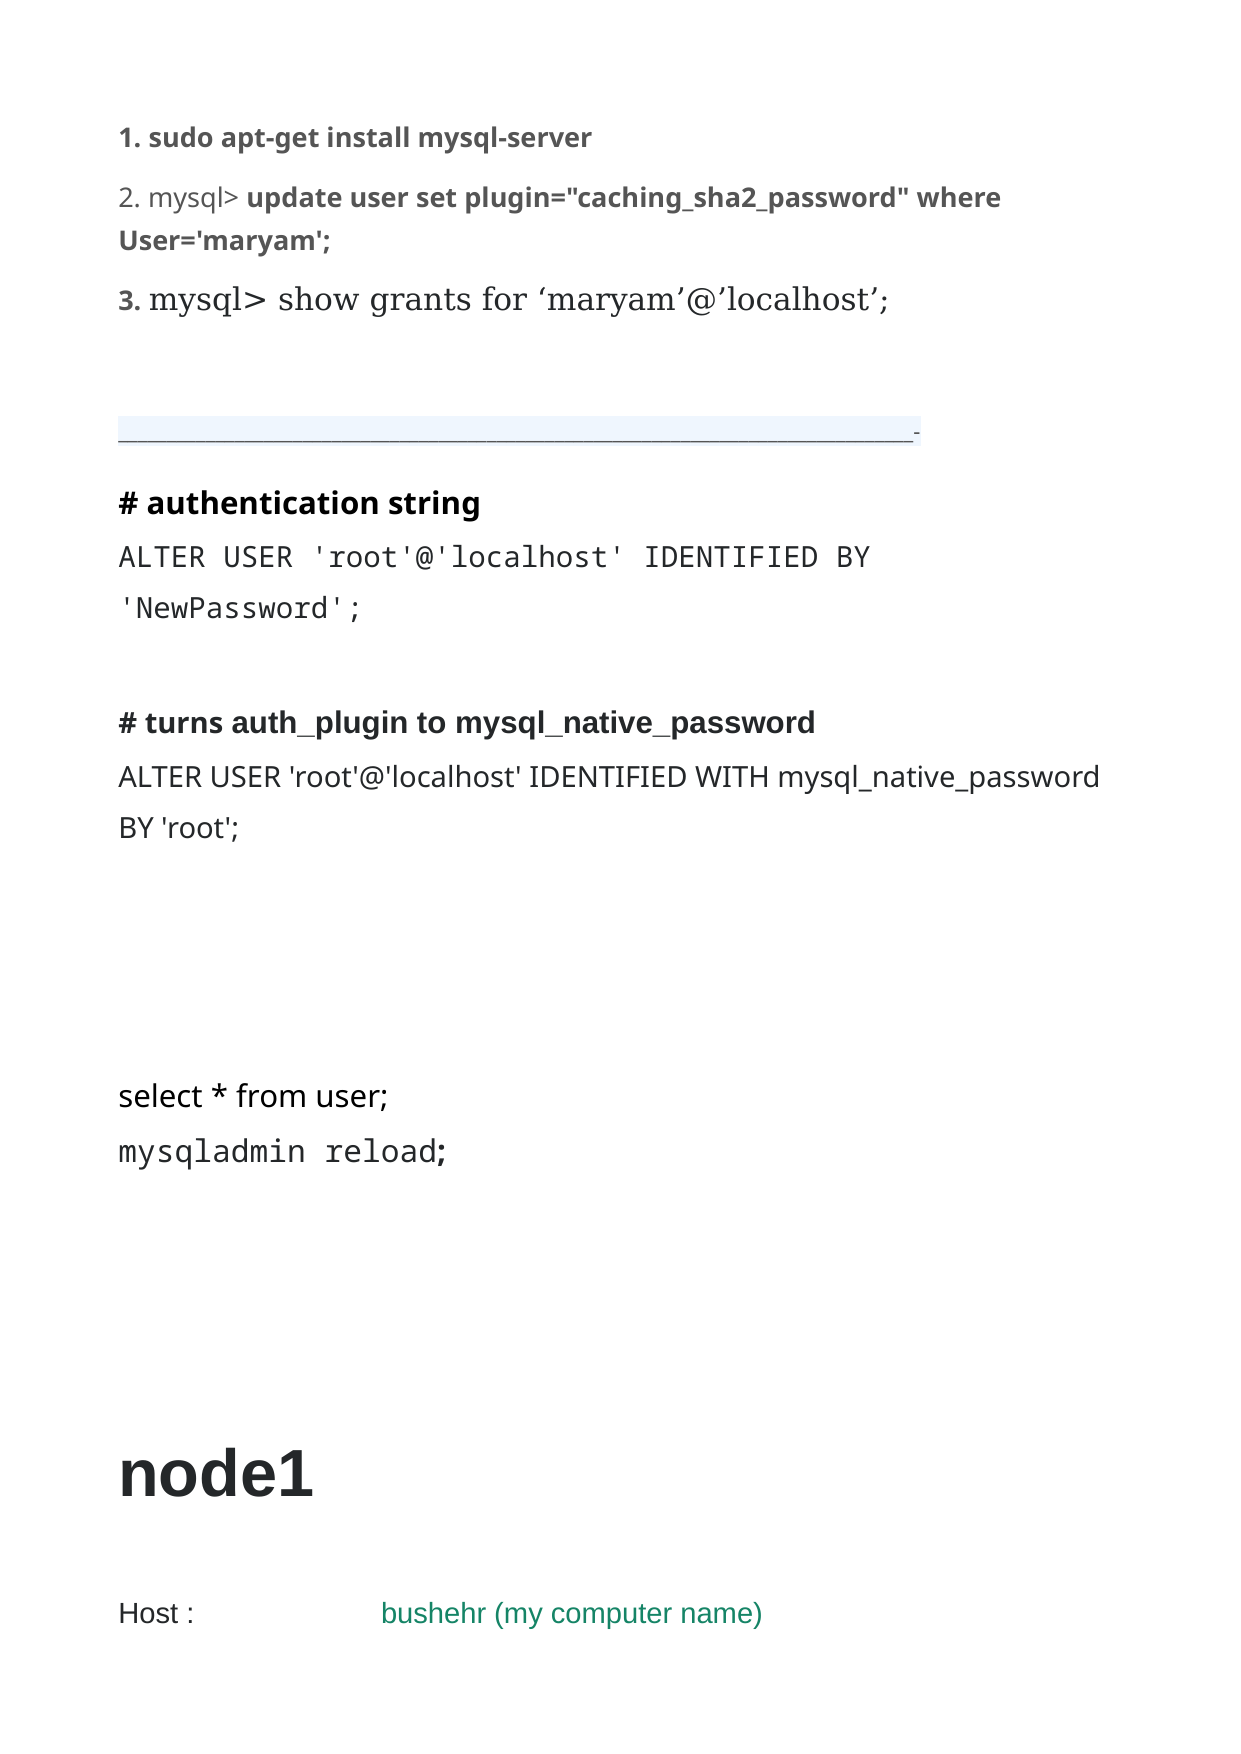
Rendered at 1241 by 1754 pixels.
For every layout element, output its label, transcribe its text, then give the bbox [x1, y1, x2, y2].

text mysqladmin reload; [118, 1129, 1122, 1172]
text 3. mysql> show grants for ‘maryam’@’localhost’; [118, 281, 1047, 318]
text # turns auth_plugin to mysql_native_password [118, 701, 1122, 743]
text select * from user; [118, 1074, 1122, 1117]
text Host : bushehr (my computer name) [118, 1596, 1122, 1629]
text 2. mysql> update user set plugin="caching_sha2_password" where User='maryam'; [118, 178, 1047, 258]
text 1. sudo apt-get install mysql-server [118, 118, 1047, 155]
text node1 [118, 1434, 1122, 1511]
text __________________________________________________________________________________- [118, 416, 1047, 446]
text ALTER USER 'root'@'localhost' IDENTIFIED WITH mysql_native_password BY 'root'; [118, 756, 1122, 847]
text # authentication string [118, 481, 1122, 523]
text ALTER USER 'root'@'localhost' IDENTIFIED BY 'NewPassword'; [118, 536, 1122, 627]
